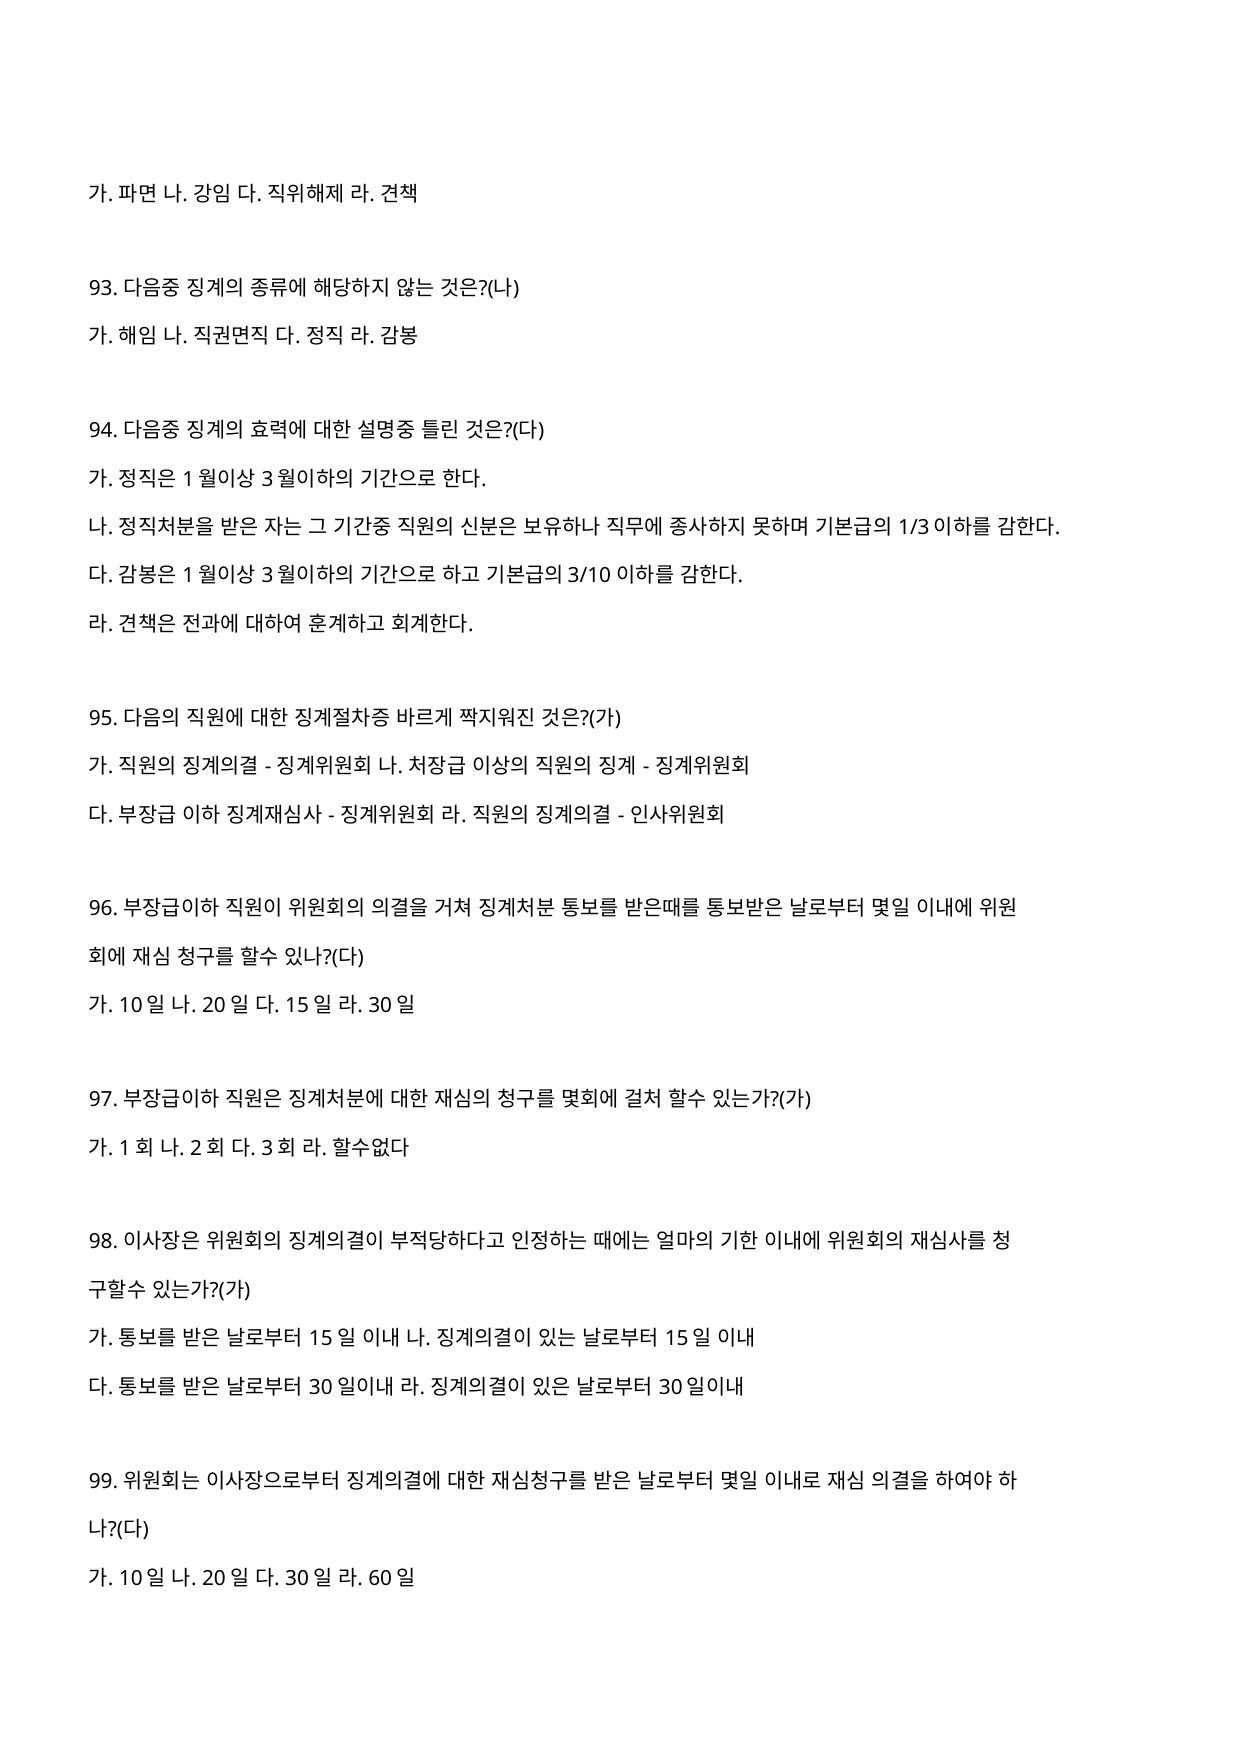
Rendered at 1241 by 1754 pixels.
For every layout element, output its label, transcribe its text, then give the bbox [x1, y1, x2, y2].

text 나?(다) [88, 1512, 1152, 1543]
text 97. 부장급이하 직원은 징계처분에 대한 재심의 청구를 몇회에 걸처 할수 있는가?(가) [88, 1082, 1152, 1113]
text 가. 해임 나. 직권면직 다. 정직 라. 감봉 [88, 319, 1152, 350]
text 가. 파면 나. 강임 다. 직위해제 라. 견책 [88, 177, 1152, 207]
text 다. 통보를 받은 날로부터 30일이내 라. 징계의결이 있은 날로부터 30일이내 [88, 1370, 1152, 1400]
text 다. 부장급 이하 징계재심사 - 징계위원회 라. 직원의 징계의결 - 인사위원회 [88, 798, 1152, 828]
text 가. 통보를 받은 날로부터 15일 이내 나. 징계의결이 있는 날로부터 15일 이내 [88, 1322, 1152, 1352]
text 가. 직원의 징계의결 - 징계위원회 나. 처장급 이상의 직원의 징계 - 징계위원회 [88, 749, 1152, 780]
text 96. 부장급이하 직원이 위원회의 의결을 거쳐 징계처분 통보를 받은때를 통보받은 날로부터 몇일 이내에 위원 [88, 892, 1152, 922]
text 라. 견책은 전과에 대하여 훈계하고 회계한다. [88, 607, 1152, 637]
text 94. 다음중 징계의 효력에 대한 설명중 틀린 것은?(다) [88, 413, 1152, 444]
text 가. 10일 나. 20일 다. 30일 라. 60일 [88, 1561, 1152, 1591]
text 가. 10일 나. 20일 다. 15일 라. 30일 [88, 988, 1152, 1019]
text 99. 위원회는 이사장으로부터 징계의결에 대한 재심청구를 받은 날로부터 몇일 이내로 재심 의결을 하여야 하 [88, 1464, 1152, 1494]
text 나. 정직처분을 받은 자는 그 기간중 직원의 신분은 보유하나 직무에 종사하지 못하며 기본급의 1/3이하를 감한다. [88, 510, 1152, 541]
text 가. 정직은 1월이상 3월이하의 기간으로 한다. [88, 462, 1152, 492]
text 가. 1회 나. 2회 다. 3회 라. 할수없다 [88, 1131, 1152, 1161]
text 98. 이사장은 위원회의 징계의결이 부적당하다고 인정하는 때에는 얼마의 기한 이내에 위원회의 재심사를 청 [88, 1225, 1152, 1255]
text 구할수 있는가?(가) [88, 1273, 1152, 1303]
text 93. 다음중 징계의 종류에 해당하지 않는 것은?(나) [88, 271, 1152, 301]
text 95. 다음의 직원에 대한 징계절차증 바르게 짝지워진 것은?(가) [88, 701, 1152, 731]
text 회에 재심 청구를 할수 있나?(다) [88, 940, 1152, 970]
text 다. 감봉은 1월이상 3월이하의 기간으로 하고 기본급의3/10 이하를 감한다. [88, 559, 1152, 589]
